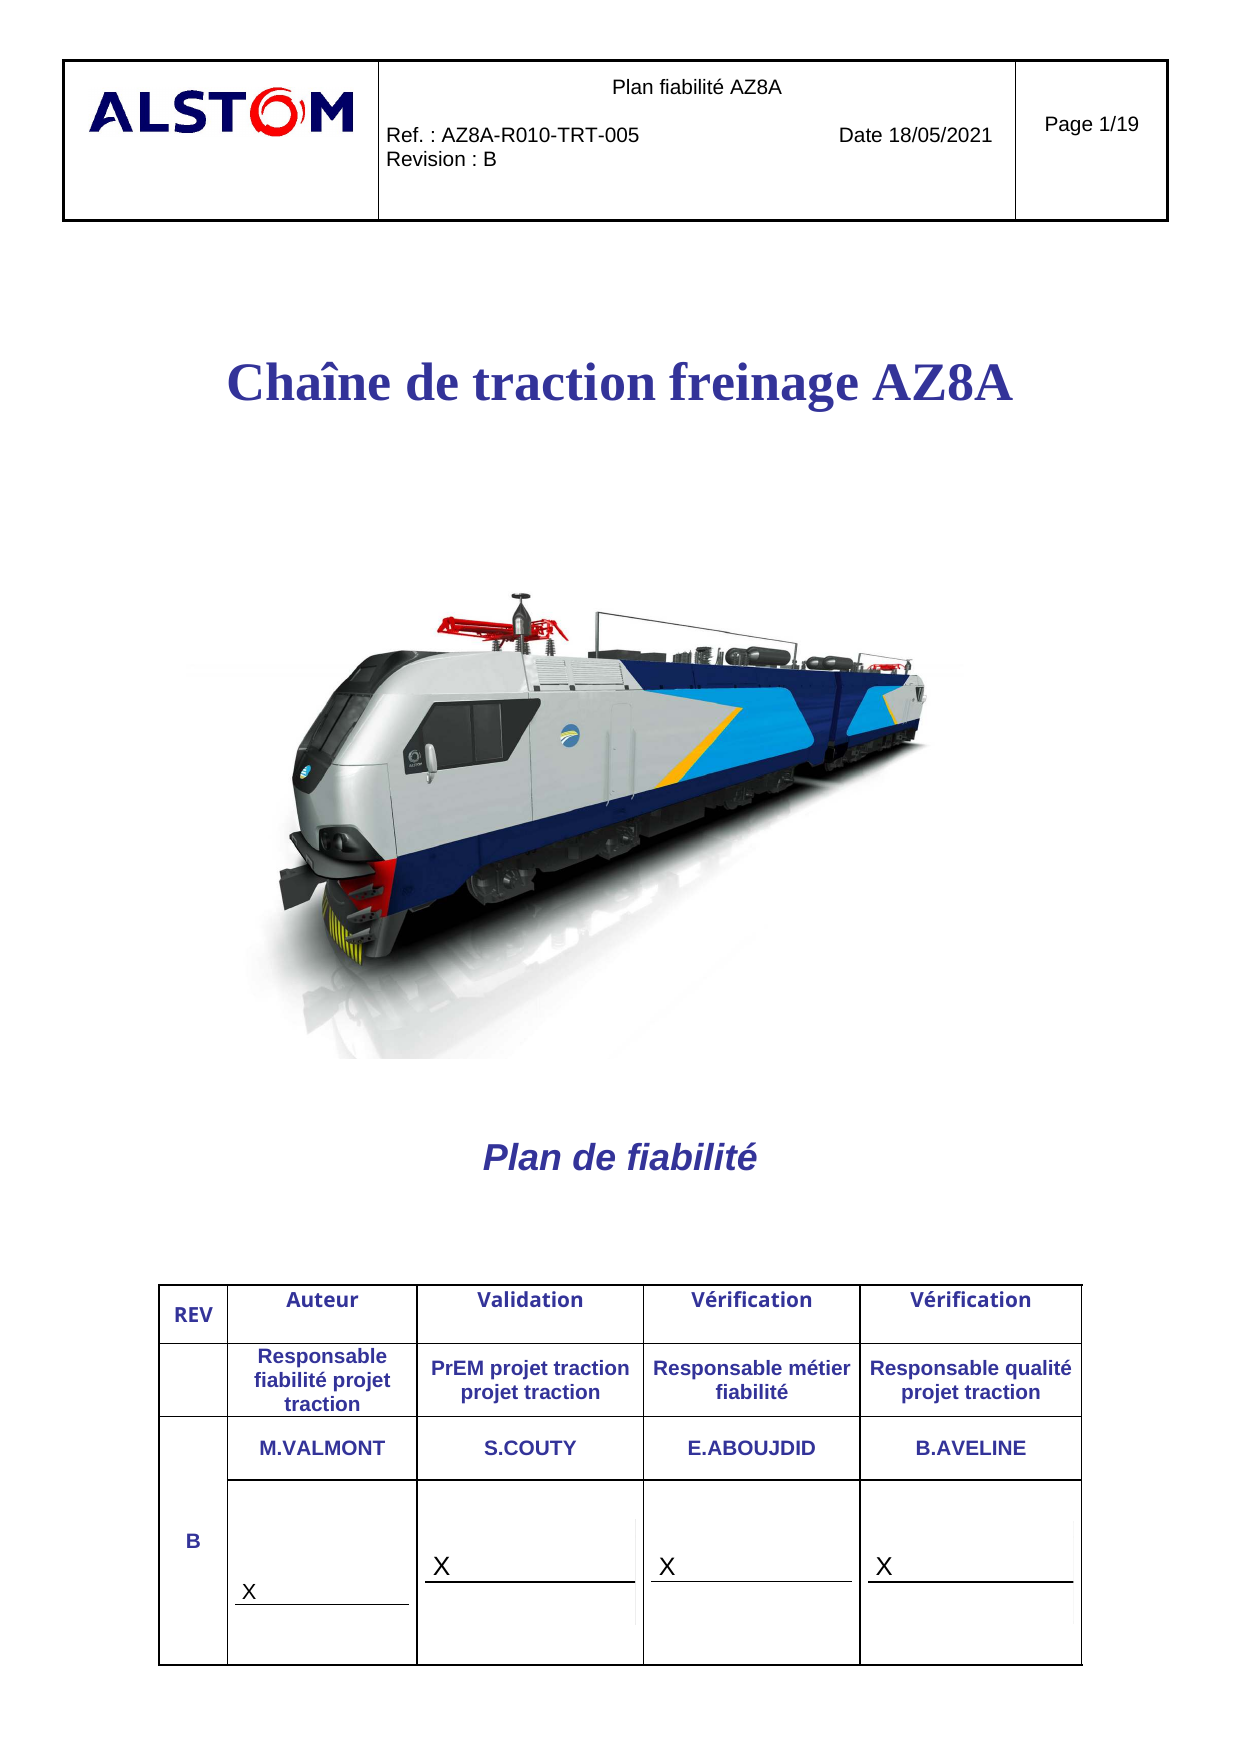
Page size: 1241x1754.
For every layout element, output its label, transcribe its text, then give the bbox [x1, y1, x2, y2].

table_cell [418, 1481, 643, 1664]
text Chaîne de traction freinage AZ8A [100, 350, 1140, 412]
table_cell [160, 1344, 227, 1416]
table_cell B [160, 1417, 227, 1664]
table_cell [861, 1481, 1081, 1664]
table_header Validation [418, 1286, 643, 1342]
table_cell PrEM projet traction projet traction [418, 1344, 643, 1416]
table_cell Responsable qualité projet traction [861, 1344, 1081, 1416]
text Plan de fiabilité [100, 1135, 1140, 1178]
table_cell [644, 1481, 859, 1664]
table_cell M.VALMONT [228, 1417, 416, 1479]
table_header Vérification [861, 1286, 1081, 1342]
table_header REV [160, 1286, 227, 1342]
table_header Vérification [644, 1286, 859, 1342]
table_header Auteur [228, 1286, 416, 1342]
table_cell S.COUTY [418, 1417, 643, 1479]
table_cell E.ABOUJDID [644, 1417, 859, 1479]
table_cell Responsable métier fiabilité [644, 1344, 859, 1416]
table_cell Responsable fiabilité projet traction [228, 1344, 416, 1416]
table_cell [228, 1481, 416, 1664]
table_cell B.AVELINE [861, 1417, 1081, 1479]
picture [88, 87, 354, 137]
